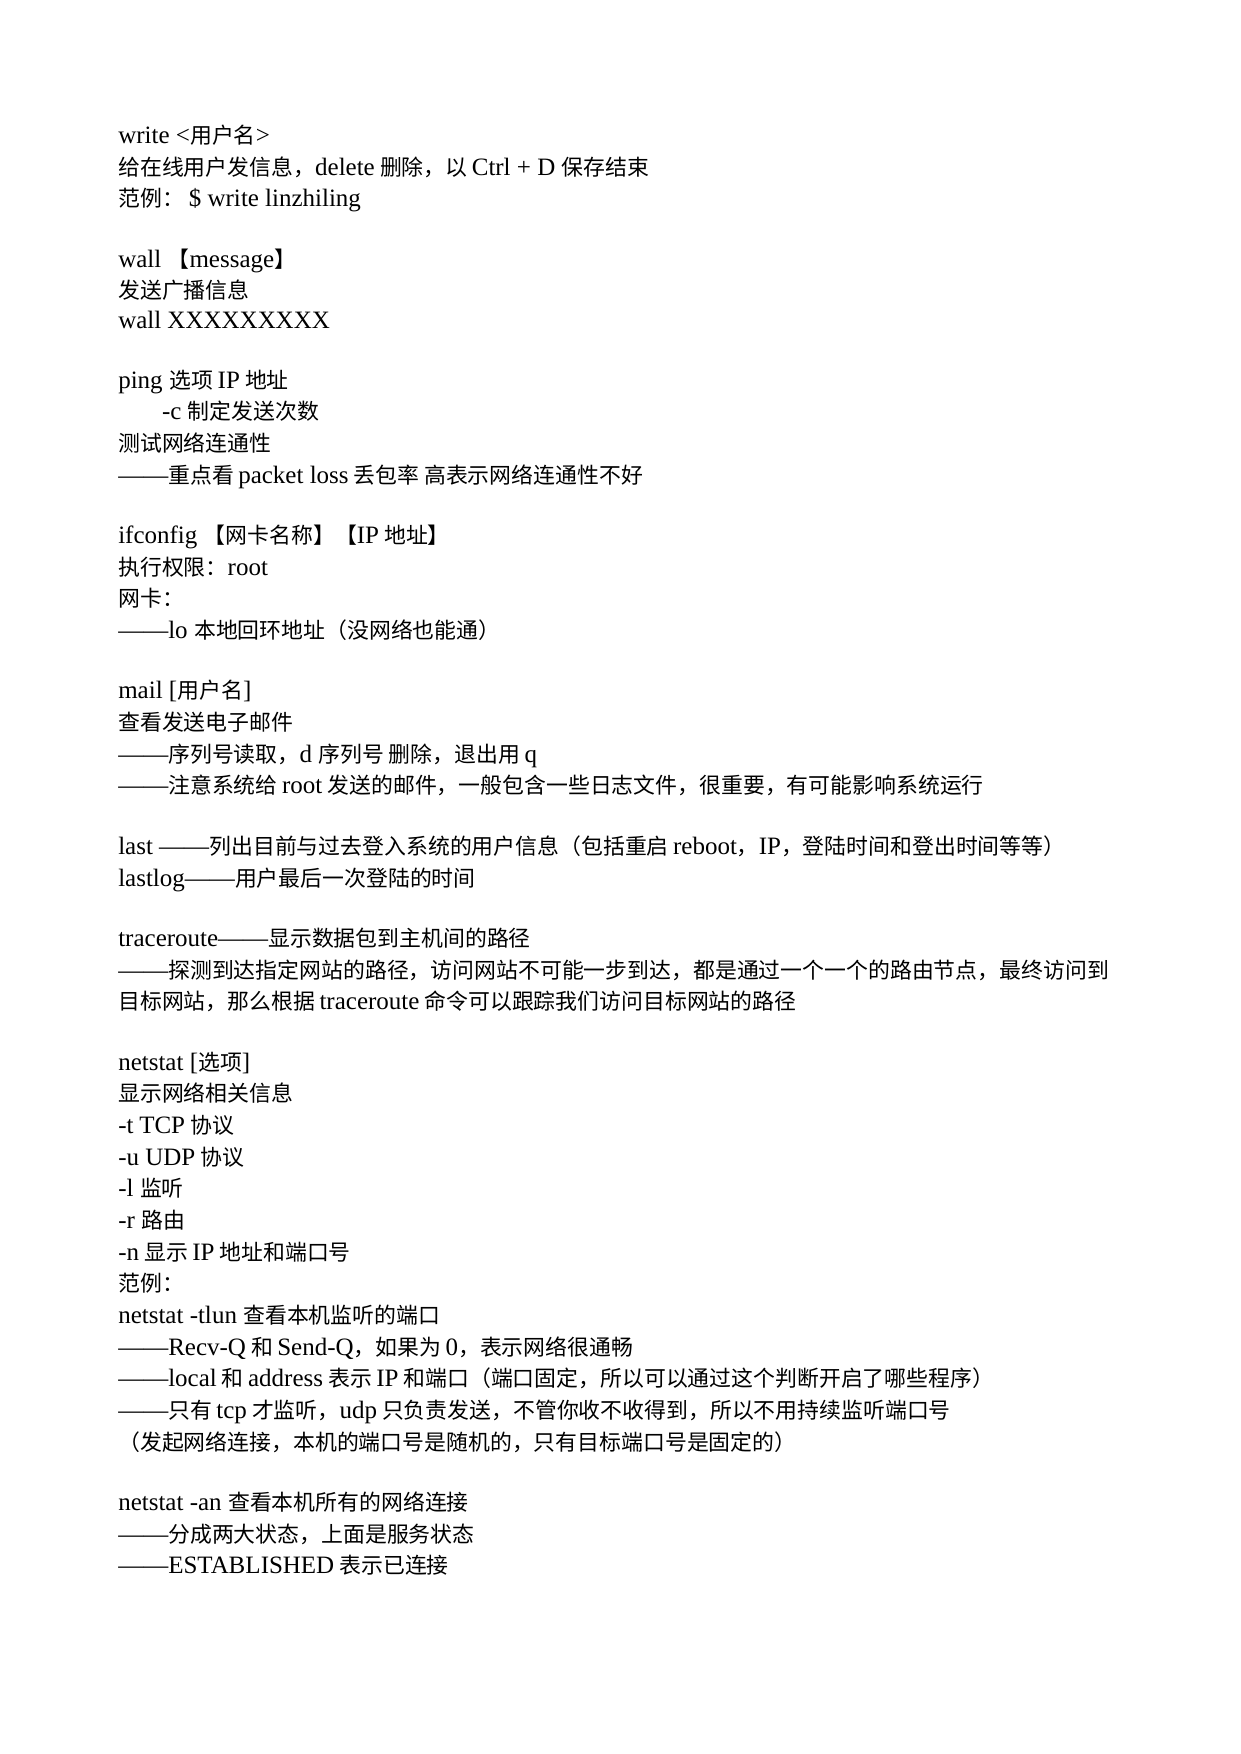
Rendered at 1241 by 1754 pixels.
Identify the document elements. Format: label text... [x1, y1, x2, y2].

text 测试网络连通性 [118, 426, 1122, 458]
text ——只有tcp才监听，udp只负责发送，不管你收不收得到，所以不用持续监听端口号 [118, 1393, 1122, 1425]
text ——分成两大状态，上面是服务状态 [118, 1517, 1122, 1548]
text traceroute——显示数据包到主机间的路径 [118, 921, 1122, 953]
text netstat -tlun 查看本机监听的端口 [118, 1298, 1122, 1330]
text 范例： [118, 1266, 1122, 1298]
text wall 【message】 [118, 242, 1122, 273]
text -l 监听 [118, 1171, 1122, 1203]
text 给在线用户发信息，delete删除，以Ctrl + D 保存结束 [118, 150, 1122, 181]
text 发送广播信息 [118, 273, 1122, 305]
text ——注意系统给root发送的邮件，一般包含一些日志文件，很重要，有可能影响系统运行 [118, 768, 1122, 800]
text 执行权限：root [118, 550, 1122, 581]
text ——Recv-Q和Send-Q，如果为0，表示网络很通畅 [118, 1330, 1122, 1361]
text 范例： $ write linzhiling [118, 181, 1122, 213]
text ——ESTABLISHED表示已连接 [118, 1548, 1122, 1580]
text last ——列出目前与过去登入系统的用户信息（包括重启reboot，IP，登陆时间和登出时间等等） [118, 829, 1122, 861]
text lastlog——用户最后一次登陆的时间 [118, 861, 1122, 892]
text ——local和address表示IP和端口（端口固定，所以可以通过这个判断开启了哪些程序） [118, 1361, 1122, 1393]
text -t TCP协议 [118, 1108, 1122, 1140]
text ——重点看packet loss丢包率 高表示网络连通性不好 [118, 458, 1122, 489]
text ping 选项 IP地址 [118, 363, 1122, 394]
text ifconfig 【网卡名称】【IP地址】 [118, 518, 1122, 550]
text netstat -an 查看本机所有的网络连接 [118, 1485, 1122, 1517]
text -c 制定发送次数 [118, 394, 1122, 426]
text wall XXXXXXXXX [118, 305, 1122, 334]
text -u UDP协议 [118, 1140, 1122, 1171]
text netstat [选项] [118, 1045, 1122, 1076]
text ——lo 本地回环地址（没网络也能通） [118, 613, 1122, 645]
text mail [用户名] [118, 673, 1122, 705]
text -r 路由 [118, 1203, 1122, 1235]
text 网卡： [118, 581, 1122, 613]
text ——序列号读取，d 序列号 删除，退出用q [118, 737, 1122, 768]
text （发起网络连接，本机的端口号是随机的，只有目标端口号是固定的） [118, 1425, 1122, 1456]
text 显示网络相关信息 [118, 1076, 1122, 1108]
text 查看发送电子邮件 [118, 705, 1122, 737]
text write <用户名> [118, 118, 1122, 150]
text ——探测到达指定网站的路径，访问网站不可能一步到达，都是通过一个一个的路由节点，最终访问到目标网站，那么根据traceroute命令可以跟踪我们访问目标网站的路径 [118, 953, 1122, 1016]
text -n显示IP地址和端口号 [118, 1235, 1122, 1266]
